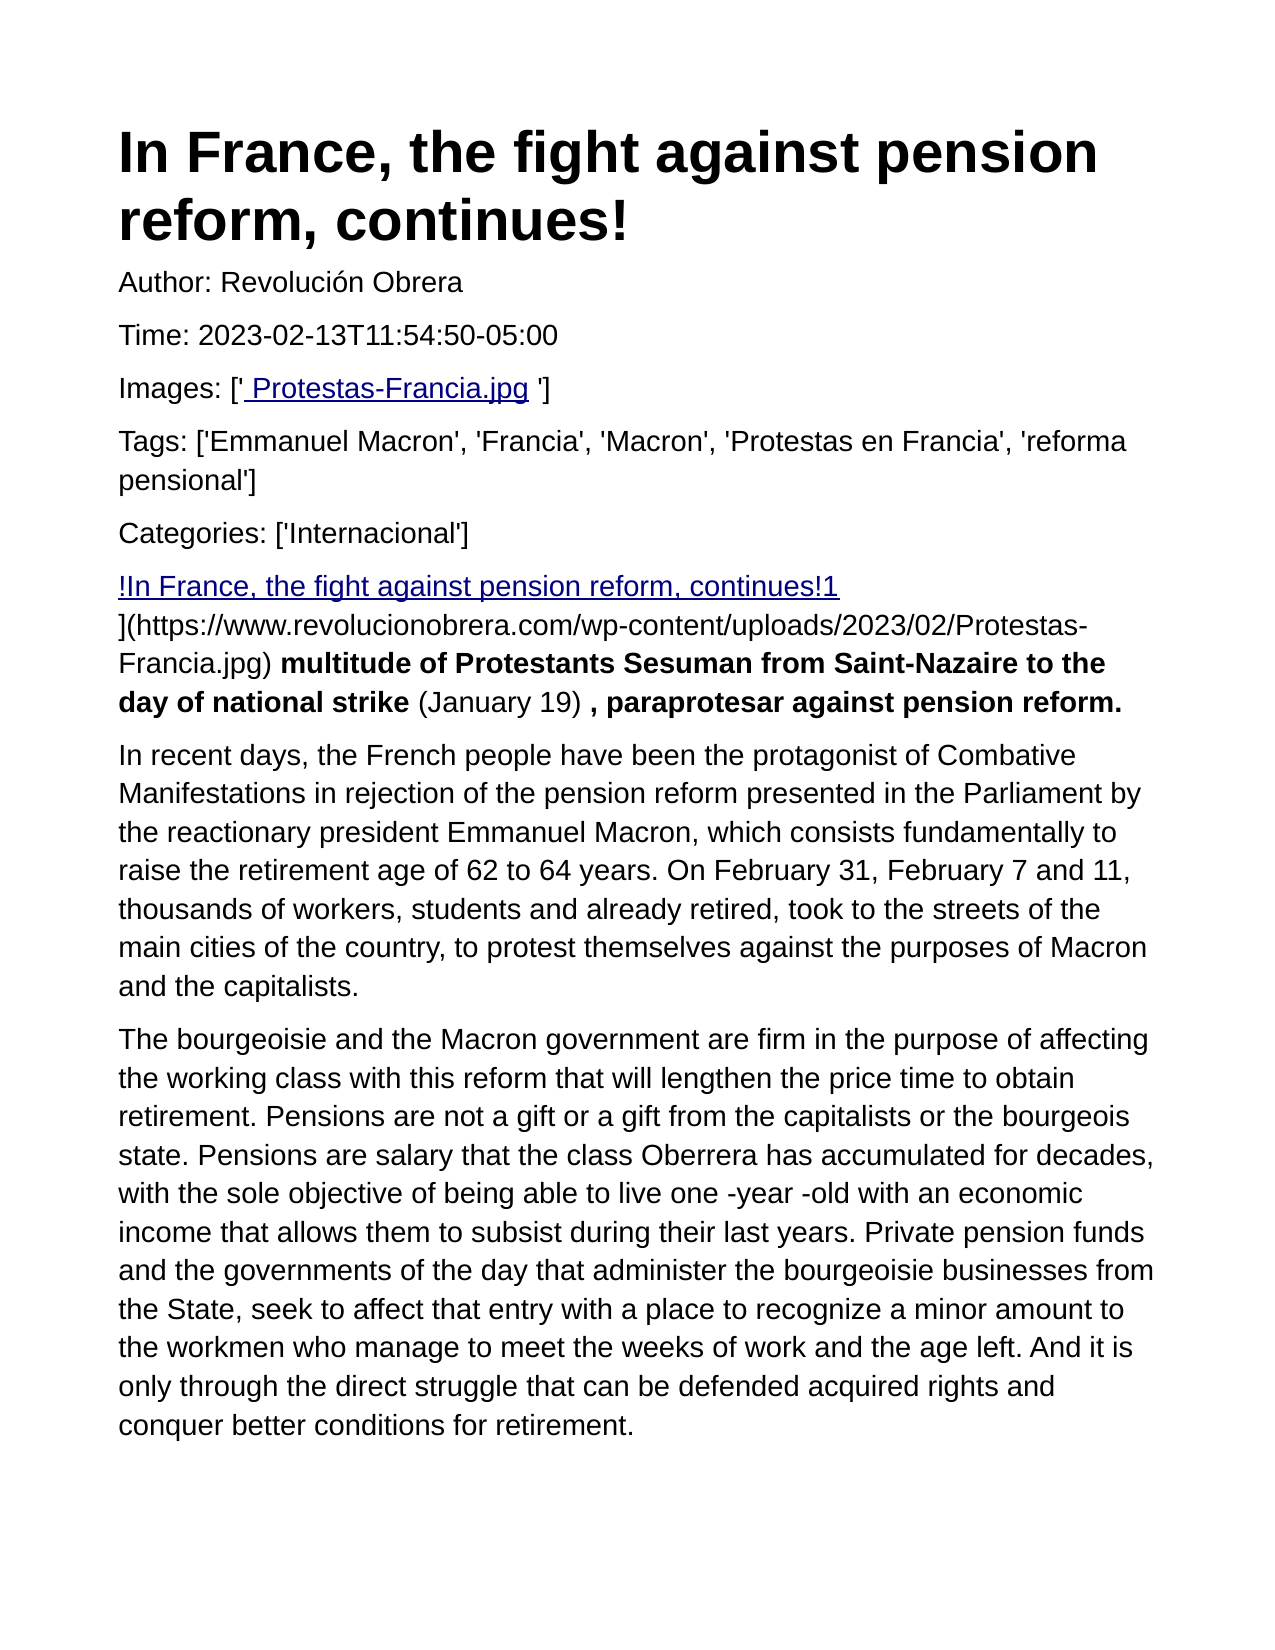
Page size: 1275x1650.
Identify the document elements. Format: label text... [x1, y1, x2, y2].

subtitle In France, the fight against pension reform, continues! [118, 118, 1157, 252]
text The bourgeoisie and the Macron government are firm in the purpose of affecting the working class with this reform that will lengthen the price time to obtain retirement. Pensions are not a gift or a gift from the capitalists or the bourgeois state. Pensions are salary that the class Oberrera has accumulated for decades, with the sole objective of being able to live one -year -old with an economic income that allows them to subsist during their last years. Private pension funds and the governments of the day that administer the bourgeoisie businesses from the State, seek to affect that entry with a place to recognize a minor amount to the workmen who manage to meet the weeks of work and the age left. And it is only through the direct struggle that can be defended acquired rights and conquer better conditions for retirement. [118, 1022, 1157, 1441]
text Time: 2023-02-13T11:54:50-05:00 [118, 318, 1157, 351]
text Categories: ['Internacional'] [118, 516, 1157, 549]
text Author: Revolución Obrera [118, 265, 1157, 298]
text Images: [' Protestas-Francia.jpg '] [118, 371, 1157, 404]
text !In France, the fight against pension reform, continues!1 ](https://www.revolucionobrera.com/wp-content/uploads/2023/02/Protestas-Francia.jpg) multitude of Protestants Sesuman from Saint-Nazaire to the day of national strike (January 19) , paraprotesar against pension reform. [118, 569, 1157, 718]
text In recent days, the French people have been the protagonist of Combative Manifestations in rejection of the pension reform presented in the Parliament by the reactionary president Emmanuel Macron, which consists fundamentally to raise the retirement age of 62 to 64 years. On February 31, February 7 and 11, thousands of workers, students and already retired, took to the streets of the main cities of the country, to protest themselves against the purposes of Macron and the capitalists. [118, 738, 1157, 1002]
text Tags: ['Emmanuel Macron', 'Francia', 'Macron', 'Protestas en Francia', 'reforma pensional'] [118, 424, 1157, 496]
